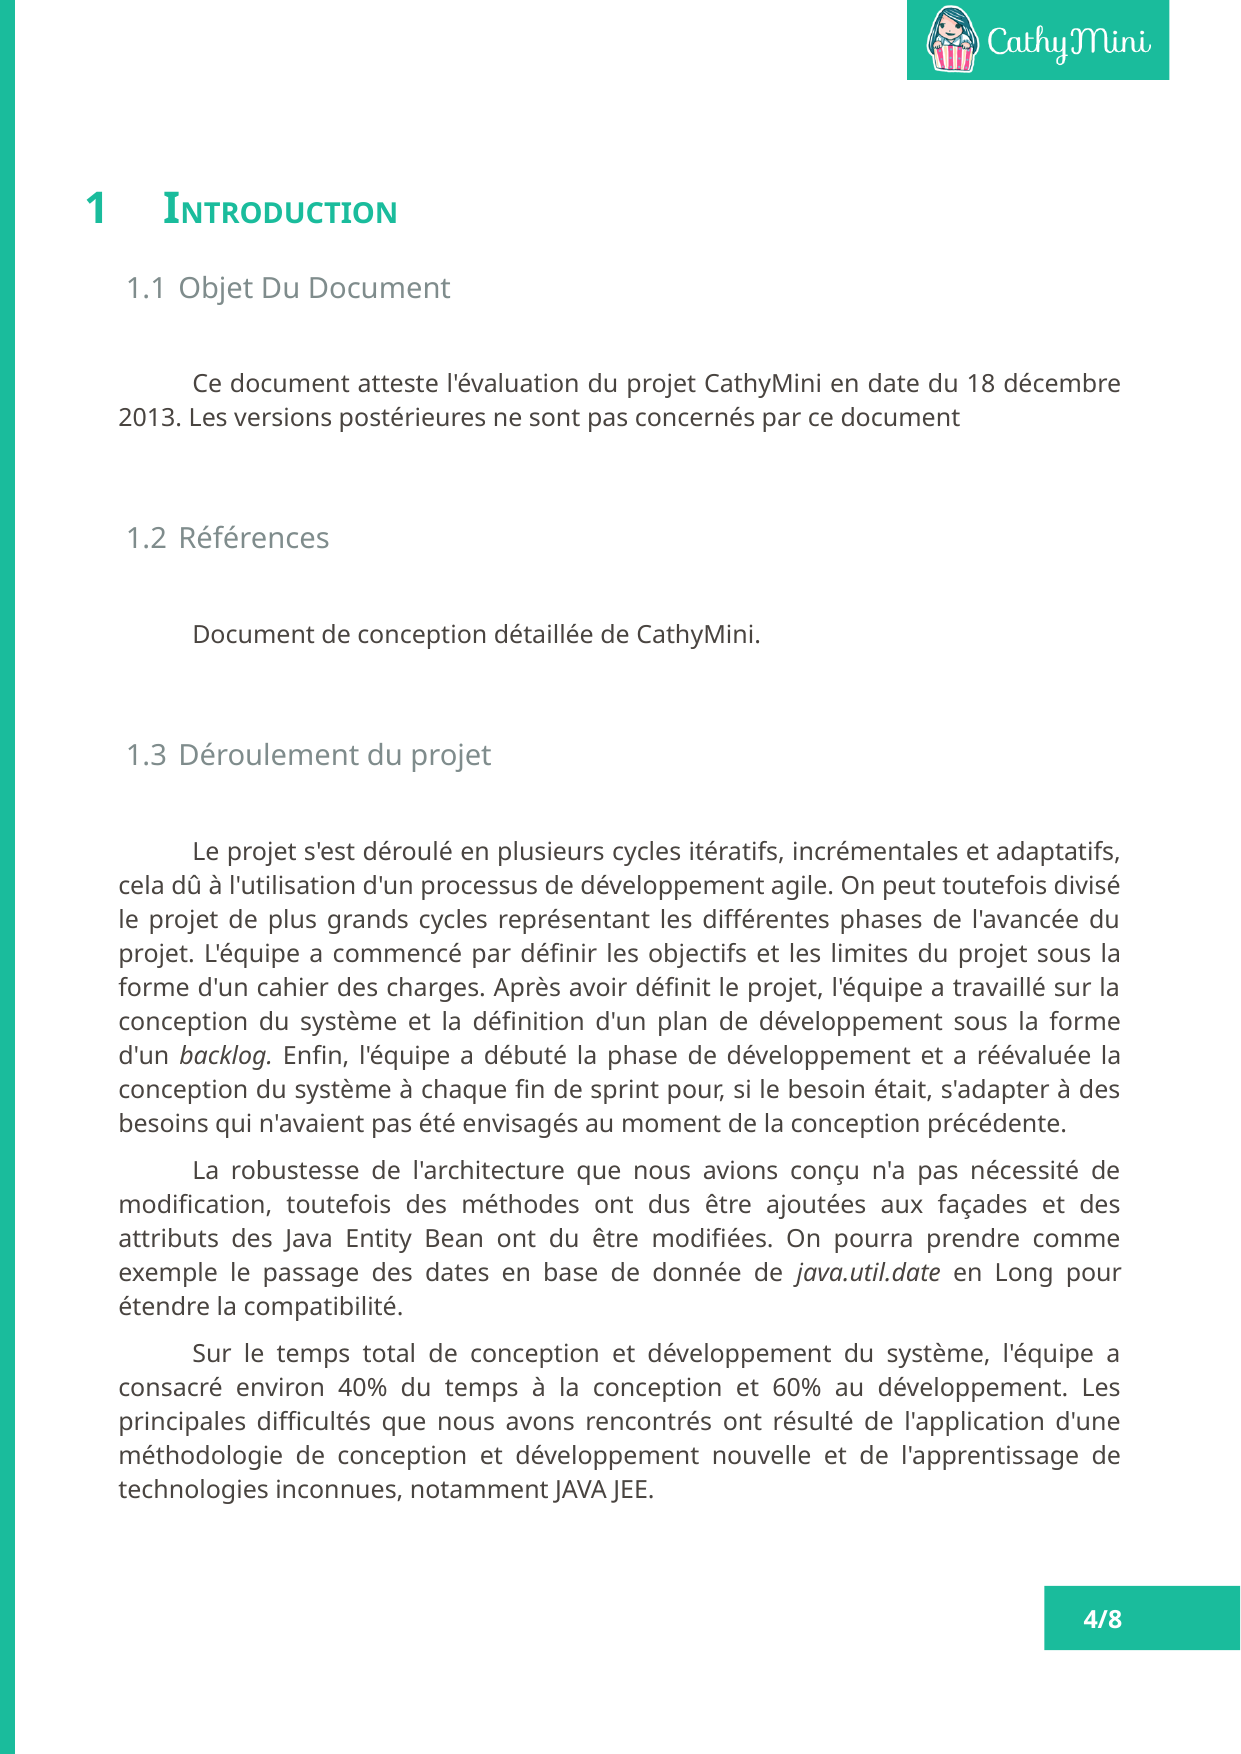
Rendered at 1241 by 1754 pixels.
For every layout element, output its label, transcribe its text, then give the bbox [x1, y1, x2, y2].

text Le projet s'est déroulé en plusieurs cycles itératifs, incrémentales et adaptatifs, cela dû à l'utilisation d'un processus de développement agile. On peut toutefois divisé le projet de plus grands cycles représentant les différentes phases de l'avancée du projet. L'équipe a commencé par définir les objectifs et les limites du projet sous la forme d'un cahier des charges. Après avoir définit le projet, l'équipe a travaillé sur la conception du système et la définition d'un plan de développement sous la forme d'un backlog. Enfin, l'équipe a débuté la phase de développement et a réévaluée la conception du système à chaque fin de sprint pour, si le besoin était, s'adapter à des besoins qui n'avaient pas été envisagés au moment de la conception précédente. [118, 833, 1122, 1140]
subtitle Déroulement du projet [118, 735, 1122, 774]
subtitle Références [118, 518, 1122, 557]
subtitle Introduction [73, 176, 1122, 236]
text Document de conception détaillée de CathyMini. [118, 617, 1122, 651]
text Ce document atteste l'évaluation du projet CathyMini en date du 18 décembre 2013. Les versions postérieures ne sont pas concernés par ce document [118, 366, 1122, 434]
subtitle Objet Du Document [118, 267, 1122, 307]
text La robustesse de l'architecture que nous avions conçu n'a pas nécessité de modification, toutefois des méthodes ont dus être ajoutées aux façades et des attributs des Java Entity Bean ont du être modifiées. On pourra prendre comme exemple le passage des dates en base de donnée de java.util.date en Long pour étendre la compatibilité. [118, 1152, 1122, 1323]
text Sur le temps total de conception et développement du système, l'équipe a consacré environ 40% du temps à la conception et 60% au développement. Les principales difficultés que nous avons rencontrés ont résulté de l'application d'une méthodologie de conception et développement nouvelle et de l'apprentissage de technologies inconnues, notamment JAVA JEE. [118, 1335, 1122, 1506]
